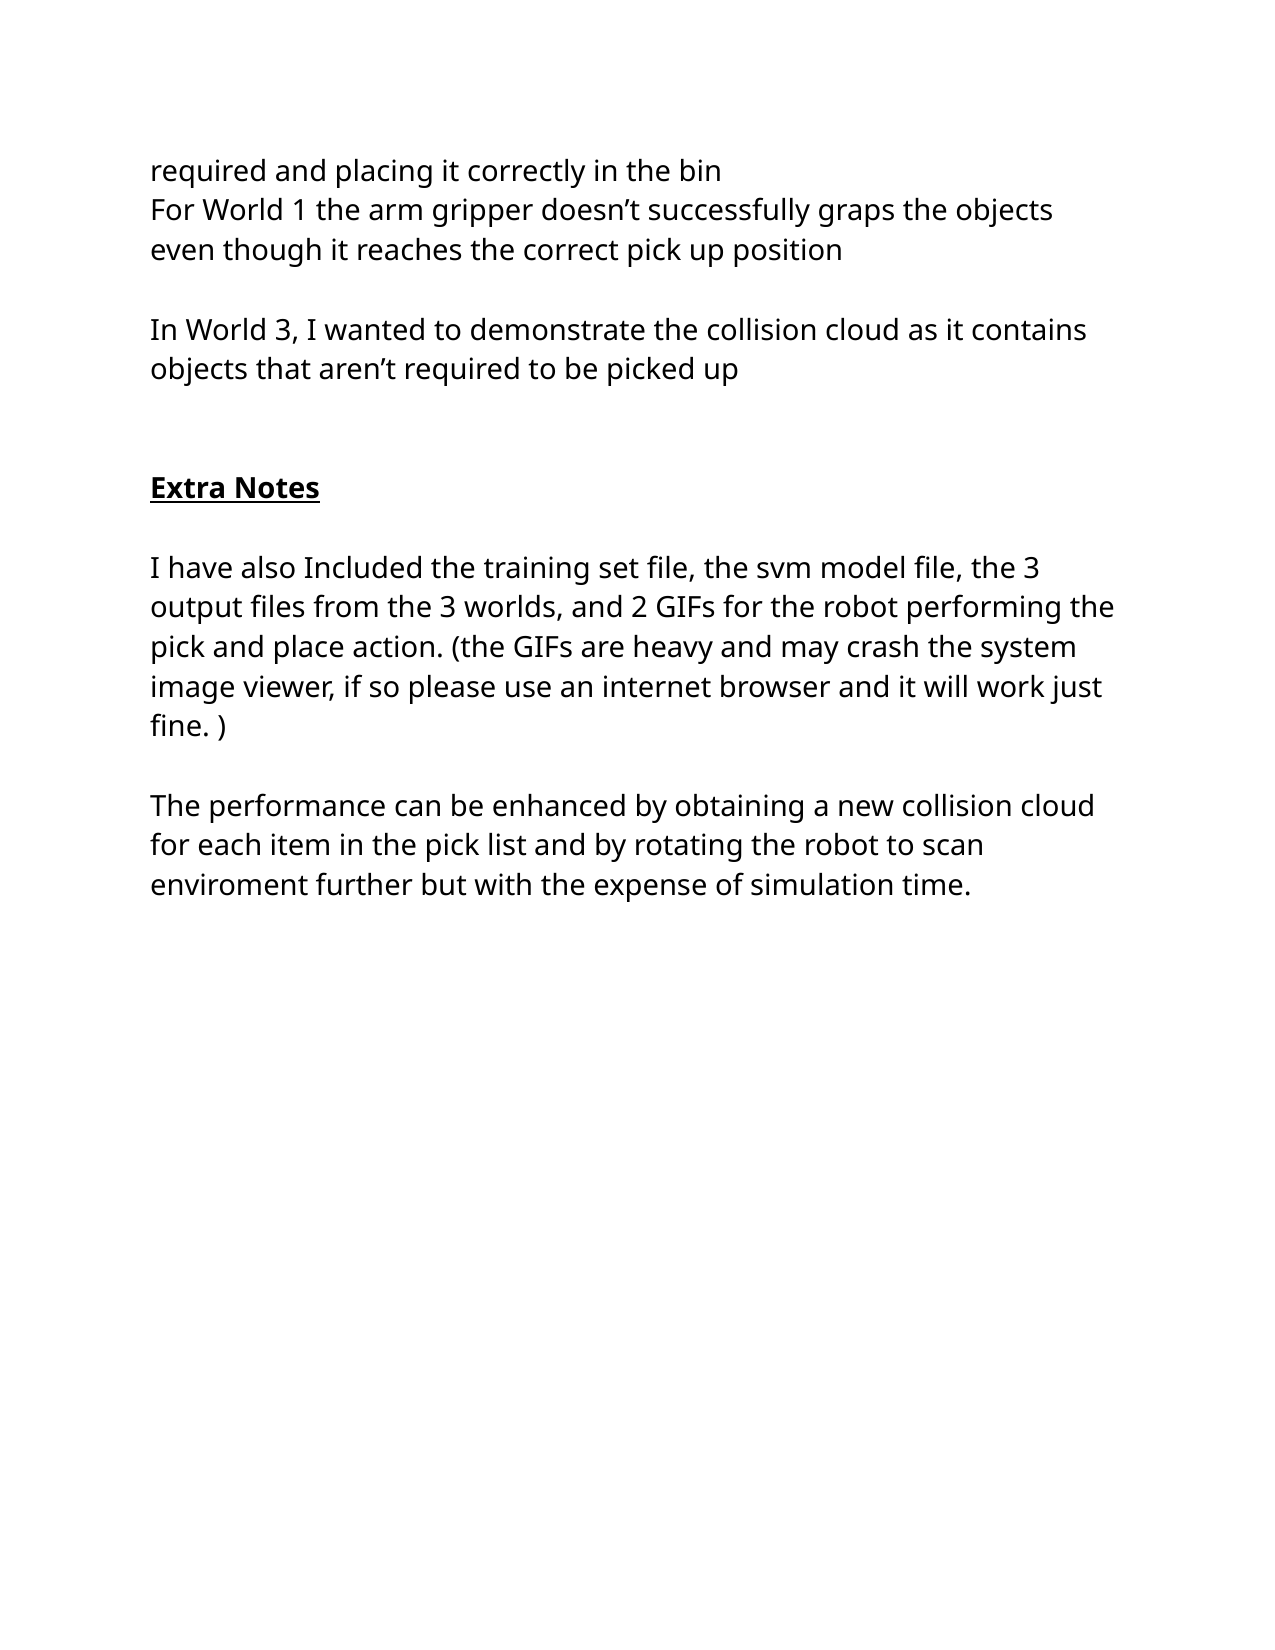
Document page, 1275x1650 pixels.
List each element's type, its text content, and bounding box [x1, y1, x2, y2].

text The performance can be enhanced by obtaining a new collision cloud for each item in the pick list and by rotating the robot to scan enviroment further but with the expense of simulation time. [150, 785, 1125, 904]
text Extra Notes [150, 467, 1125, 507]
text For World 1 the arm gripper doesn’t successfully graps the objects even though it reaches the correct pick up position [150, 190, 1125, 269]
text required and placing it correctly in the bin [150, 150, 1125, 190]
text In World 3, I wanted to demonstrate the collision cloud as it contains objects that aren’t required to be picked up [150, 309, 1125, 388]
text I have also Included the training set file, the svm model file, the 3 output files from the 3 worlds, and 2 GIFs for the robot performing the pick and place action. (the GIFs are heavy and may crash the system image viewer, if so please use an internet browser and it will work just fine. ) [150, 547, 1125, 745]
